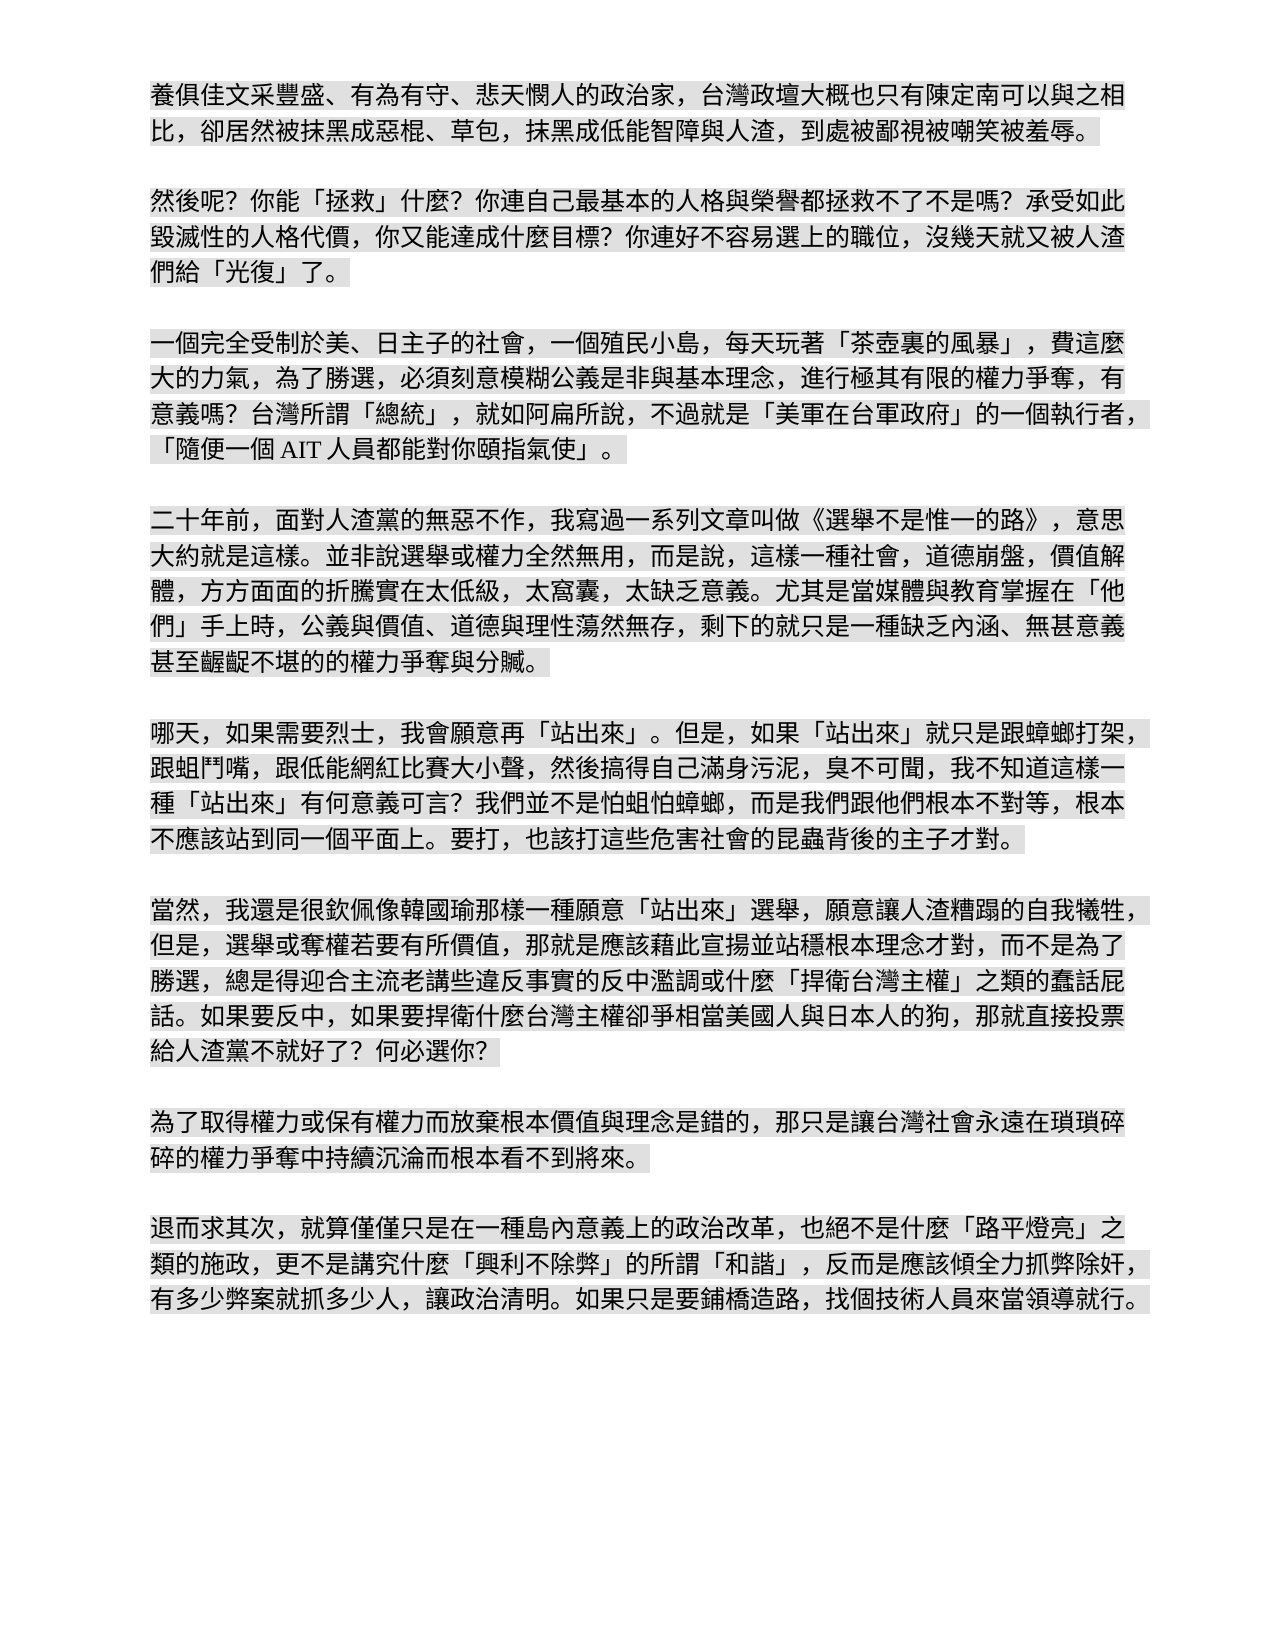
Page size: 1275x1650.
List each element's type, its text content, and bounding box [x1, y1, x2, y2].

text 鬼島還有人性和理性嗎？(三) 陳真 2021. 02. 01. 幾年前搬來高雄，買了一間十多年的中古屋，就在高雄最精華地段的美術館附近，原因無它，因為這地方相對比較乾淨整齊，而且有一大片公園。我家在高樓層，平常去陽台看風景並不需要急著隨手關門，因為蚊子很難飛這麼高。可是，這幾天卻被蚊子咬得連續好幾天沒法睡。現在是冬天，哪來這麼多蚊子？ 而且，最近不是一連串寒流來襲嗎，僅僅兩天的氣候放暖，居然就跑出這麼多蚊子。夏天一來，豈不是完蛋？過去幾年都沒有蚊子，怎麼今年連冬天都這麼多蚊蟲？還好很久沒下雨，要不然，如果依照美術館附近「第三世界」般亂七八糟、毫無安全考量的施工狀況，到處是坑洞、雜物與垃圾，就像戰爭場景，一旦下雨，蚊子勢必氾濫成災。 藉此只是想說，人渣們「光復」了高雄，是不是就從此高枕無憂，想怎麼扯爛污就怎麼扯爛污，想怎麼擺爛就怎麼擺爛？想怎麼貪贓枉法就怎麼貪贓枉法？事實顯然就是這樣。對付韓國瑜就是無時無刻百般抹黑，無中生有，造謠生事，對待「自己人」就完全自由了，想怎麼幹都行，而且百般吹捧；像陳什麼邁的，那麼苛薄傲慢囂張無情高高在上的一個人，卻捧成它媽的什麼「暖男」，完全就是睜眼說瞎話。 高雄其實就跟台南一樣，市政毫無基本作為，滿意度卻永遠一百分。南部這些綠油油的城市，包括屏東，基本上就像活在文明的界線之外那種感覺，相當「蠻荒」，缺乏現代文化意識，顏色與利益分贓幾乎凌駕了一切善惡是非；綠油油的民眾就像古時候的臣民那樣，絕對效忠於皇室。 時局若此，常感無言。 【後記】 常有人說我為什麼不再「站出來」「拯救台灣」？意思是說，為什麼我不再「站出來」投入政治，成為一名公眾人物？反而儘可能避免鎂光燈，避免成為公眾人物？這個質疑，應該分兩部份來講，首先，我並沒有「站出來」的問題，因為我始終不曾「縮回去」，只是我「站出來」的方式跟黨外時代不一樣而已。 至於避免成為公眾人物，確實如此。原因是什麼？其實是一種純粹個人的「存在」(existential) 意義問題。我沒法用簡單的話說明，這世上說不定只有三、五個人才會相信或理解。哪三、五個人呢？學姐是其一，范光棣應該也是其一，至於其他朋友，我不知道他們是否了解或相信。曾有位哲學家，如此形容維根斯坦，說他「終其一生，儘可能避免成為公眾人物」，我心亦如是。 這部份有點「形而上」的「存在」問題，就跳過不說了，姑且光說「形而下」的東西： 威權時代，我並不介意什麼演講啦、開記者會啦、成立團體、組織群眾啦，或是到處串聯與抗爭等等等這些作為，因為我知道當我這樣做的時候是有意義的。為什麼呢？因為在那樣一種恐怖肅殺的年代，誰敢吭聲，誰就倒大楣，甚至小命難保。當幾乎所有人都飽受極度的威嚇恐懼而根本不敢出聲時，你只要敢於不要命，敢公開說兩句，你馬上就會造成很大的衝擊，對既有的權力體制產生一定的殺傷力。 比方說，我雖然辯論能力很好，自認所向無敵，但我其實完全不會單向演講，毫無煽動性，就像白開水一樣，溫吞，緩慢，柔軟，無味，單調，甚至連抑揚頓挫與基本修辭都沒有。即使是學術演講也一樣，我只會依照自己事先寫好的稿子照本宣科。世界上大概很難找到比我更不會演講的人了。 但是，你知道嗎？在黨外的群眾場合，我經常才一站上講台，底下很多群眾就馬上開始哭了；當我講完走下台，群眾經常就像潮水一樣，朝著我湧過來，非常激動。並不是因為我講了什麼感人的話，而是因為我就像飛娥撲火那樣，自願投身火海，因此能感動人心。 可是，現在這個垃圾資訊徹底壟斷大腦的時代，這個由人渣與網紅當家、俗不可耐的低級時代呢？你怎麼「站出來」？怎麼「拯救台灣」？我看你得先拯救自己才對。因為，就如甘地所說，人渣與網軍與主流綠媒一開始將會完全忽略你，把你當空氣，把你徹底封殺；當你產生一定的「選票實力」時，他們就會隨時對你進行人格毀滅。你恐怕得每天忙著澄清永遠澄清不完的謠言，應付層出不窮的各種抹黑與造謠。 更重要的是，人們根本不需要你「站出來」，人們根本不覺得自己需要被「拯救」，反而還覺得自己活在什麼民主社會好幸福呢。 少數人也許會堅定支持你，但是，絕大多數的人會對你產生懷疑，感到厭惡，你恐怕每天得隨時被腦殘學生羞辱，被網軍糟蹋抹黑；隨便一個網路匿名綠蛆或低能網紅比方說什麼3Q哥，或是館長、雞排妹或什麼男神女神之類的草包，都能任意羞辱你，糟蹋你，抹黑你。你的家人並且也將會被拖下水，被抹黑，被羞辱。 然後呢？你承受了這些窩囊透頂的痛苦代價，達成了什麼目標？什麼也沒有。就算讓你選上某種職位，那又能怎麼樣？有何深刻意義與價值？你只能忙著跟蟑螂打架，跟蛆鬥嘴，忙著澄清永遠澄清不完的抹黑與栽贓不是嗎？ 一直常有人勸我「站出來」，說我根正苗「綠」，血統純正，無懈可擊。自余束髮以來，即追隨自己從事革命，歷經四十年不改其志，又是早年所謂學運領袖，又是黨外元老，又是民進黨(1986)與綠黨(1996)建黨黨員，又是台灣各大社運組織創始人(之一)，又是台獨叛亂犯與政治受難者；又是高學歷，IQ破表，能言善道，辯才無礙；又是醫生，又是哲學家，寫文章上街頭樣樣行；身先士卒孚眾望，平易近人，高貴不貴人緣好，能文能武，擁有專家等級的廣泛國際知識與國際運動參與經驗；不貪不取，高度道德潔癖，行善天下，悲憫眾生，不為己謀；又會買菜又會洗碗，不煙不酒不嫖從未上酒家；生平崇拜維根斯坦與沈從文，視之為知己；會打桌球、踢毽子；數學競試獲獎無數；生活習慣尚稱優良，挖鼻屎絕不亂射，尿完都會記得把馬桶蓋放下；台南望族後人，身世傳奇而坎坷，出身富裕卻又長年赤貧，自力更生，白手起家...優點多如天上繁星。 可是，這就叫做「無懈可擊」嗎？人渣們打擊你抹黑你還需要「懈」嗎？他直接造謠抹黑栽贓無中生有不就好了？他如果還會在乎事實，那就不叫做人渣了。 在這個意義上，我其實不贊成任何好人「站出來」，比方說韓國瑜。何必呢？好好一個學養俱佳文采豐盛、有為有守、悲天憫人的政治家，台灣政壇大概也只有陳定南可以與之相比，卻居然被抹黑成惡棍、草包，抹黑成低能智障與人渣，到處被鄙視被嘲笑被羞辱。 然後呢？你能「拯救」什麼？你連自己最基本的人格與榮譽都拯救不了不是嗎？承受如此毀滅性的人格代價，你又能達成什麼目標？你連好不容易選上的職位，沒幾天就又被人渣們給「光復」了。 一個完全受制於美、日主子的社會，一個殖民小島，每天玩著「茶壺裏的風暴」，費這麼大的力氣，為了勝選，必須刻意模糊公義是非與基本理念，進行極其有限的權力爭奪，有意義嗎？台灣所謂「總統」，就如阿扁所說，不過就是「美軍在台軍政府」的一個執行者，「隨便一個AIT人員都能對你頤指氣使」。 二十年前，面對人渣黨的無惡不作，我寫過一系列文章叫做《選舉不是惟一的路》，意思大約就是這樣。並非說選舉或權力全然無用，而是說，這樣一種社會，道德崩盤，價值解體，方方面面的折騰實在太低級，太窩囊，太缺乏意義。尤其是當媒體與教育掌握在「他們」手上時，公義與價值、道德與理性蕩然無存，剩下的就只是一種缺乏內涵、無甚意義甚至齷齪不堪的的權力爭奪與分贓。 哪天，如果需要烈士，我會願意再「站出來」。但是，如果「站出來」就只是跟蟑螂打架，跟蛆鬥嘴，跟低能網紅比賽大小聲，然後搞得自己滿身污泥，臭不可聞，我不知道這樣一種「站出來」有何意義可言？我們並不是怕蛆怕蟑螂，而是我們跟他們根本不對等，根本不應該站到同一個平面上。要打，也該打這些危害社會的昆蟲背後的主子才對。 當然，我還是很欽佩像韓國瑜那樣一種願意「站出來」選舉，願意讓人渣糟蹋的自我犧牲，但是，選舉或奪權若要有所價值，那就是應該藉此宣揚並站穩根本理念才對，而不是為了勝選，總是得迎合主流老講些違反事實的反中濫調或什麼「捍衛台灣主權」之類的蠢話屁話。如果要反中，如果要捍衛什麼台灣主權卻爭相當美國人與日本人的狗，那就直接投票給人渣黨不就好了？何必選你？ 為了取得權力或保有權力而放棄根本價值與理念是錯的，那只是讓台灣社會永遠在瑣瑣碎碎的權力爭奪中持續沉淪而根本看不到將來。 退而求其次，就算僅僅只是在一種島內意義上的政治改革，也絕不是什麼「路平燈亮」之類的施政，更不是講究什麼「興利不除弊」的所謂「和諧」，反而是應該傾全力抓弊除奸，有多少弊案就抓多少人，讓政治清明。如果只是要鋪橋造路，找個技術人員來當領導就行。 [150, 75, 1125, 1314]
